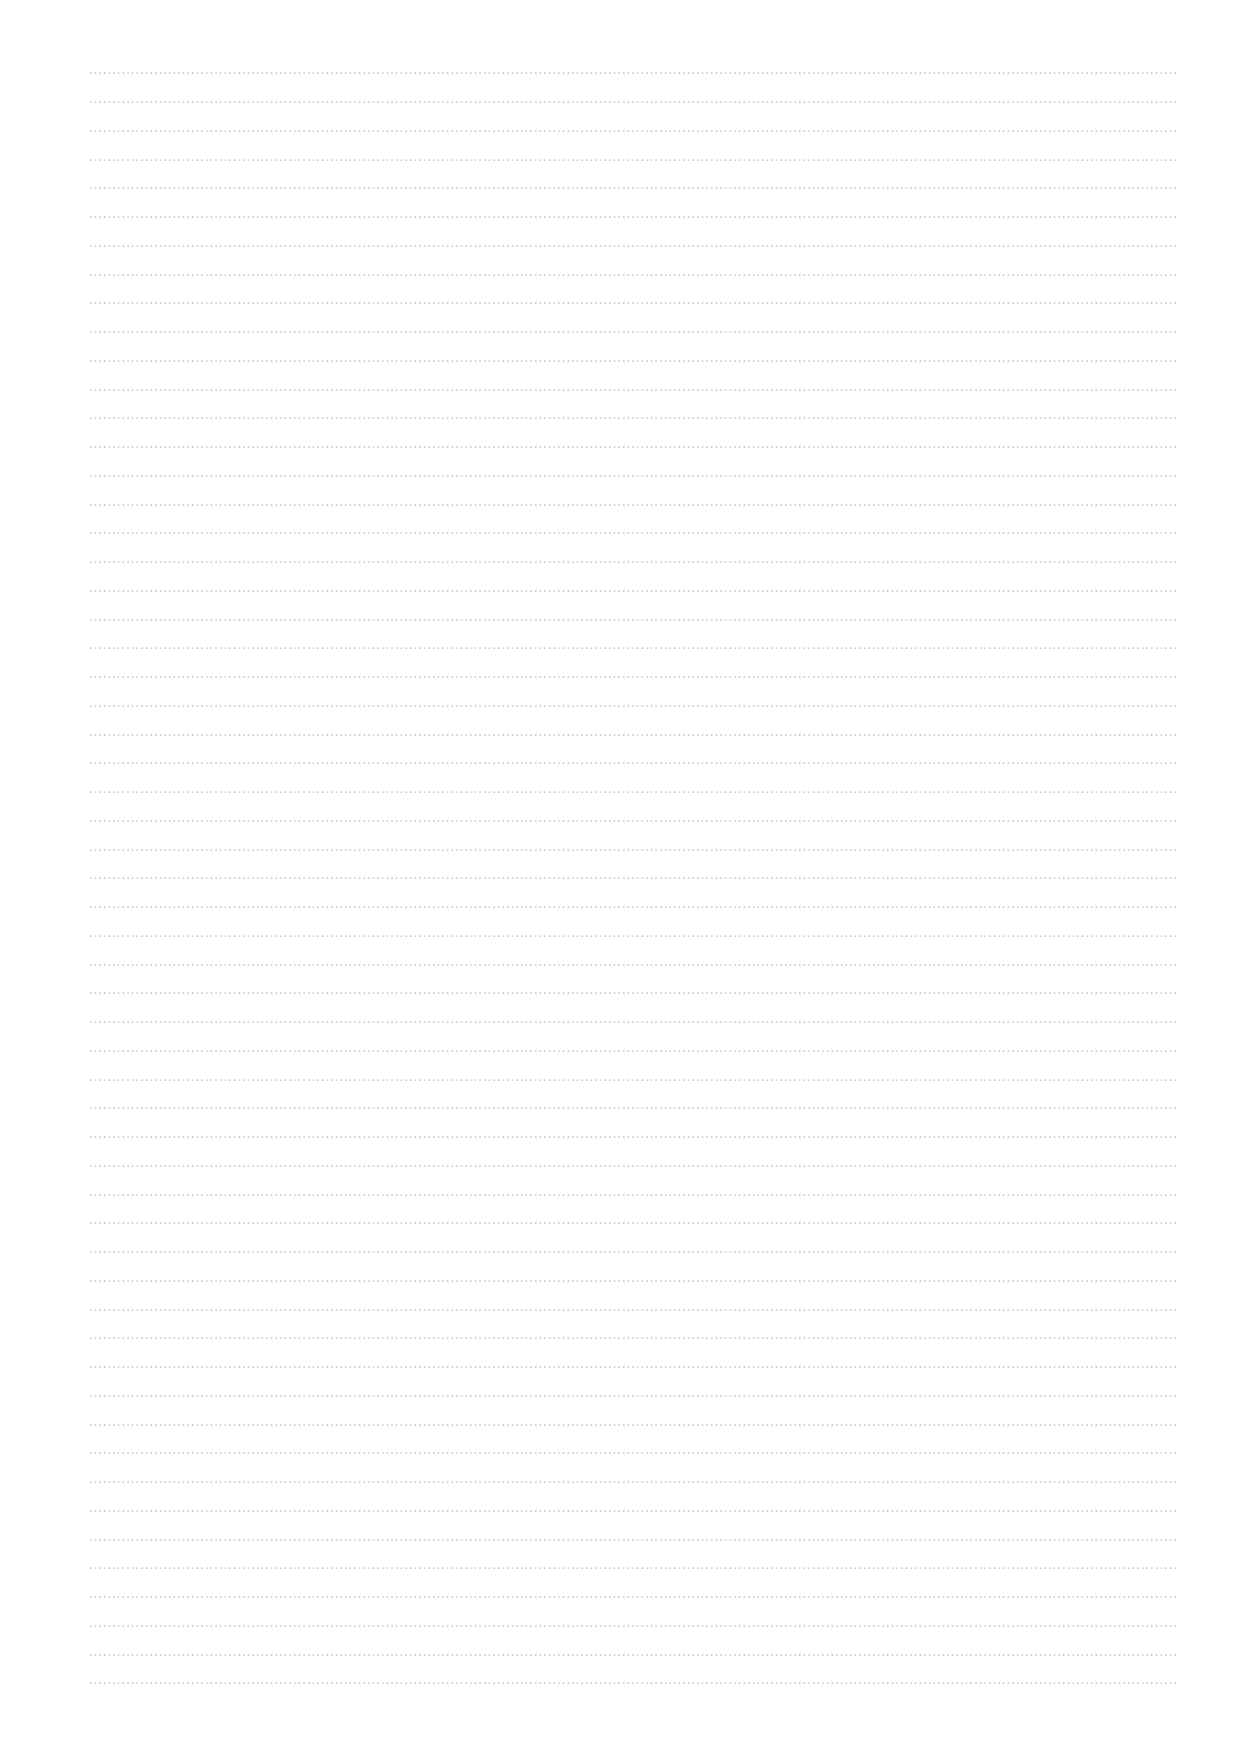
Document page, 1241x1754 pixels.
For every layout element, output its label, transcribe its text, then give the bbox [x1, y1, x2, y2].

text ........................................................................................................................................................................................................................................... [88, 692, 1181, 711]
text ........................................................................................................................................................................................................................................... [88, 232, 1181, 251]
text ........................................................................................................................................................................................................................................... [88, 404, 1181, 423]
text ........................................................................................................................................................................................................................................... [88, 260, 1181, 279]
text ........................................................................................................................................................................................................................................... [88, 1554, 1181, 1573]
text ........................................................................................................................................................................................................................................... [88, 490, 1181, 509]
text ........................................................................................................................................................................................................................................... [88, 1410, 1181, 1429]
text ........................................................................................................................................................................................................................................... [88, 59, 1181, 78]
text ........................................................................................................................................................................................................................................... [88, 663, 1181, 682]
text ........................................................................................................................................................................................................................................... [88, 1008, 1181, 1027]
text ........................................................................................................................................................................................................................................... [88, 1209, 1181, 1228]
text ........................................................................................................................................................................................................................................... [88, 1640, 1181, 1659]
text ........................................................................................................................................................................................................................................... [88, 1497, 1181, 1516]
text ........................................................................................................................................................................................................................................... [88, 519, 1181, 538]
text ........................................................................................................................................................................................................................................... [88, 1612, 1181, 1631]
text ........................................................................................................................................................................................................................................... [88, 203, 1181, 222]
text ........................................................................................................................................................................................................................................... [88, 1037, 1181, 1056]
text ........................................................................................................................................................................................................................................... [88, 835, 1181, 854]
text ........................................................................................................................................................................................................................................... [88, 1065, 1181, 1084]
text ........................................................................................................................................................................................................................................... [88, 375, 1181, 394]
text ........................................................................................................................................................................................................................................... [88, 1094, 1181, 1113]
text ........................................................................................................................................................................................................................................... [88, 1583, 1181, 1602]
text ........................................................................................................................................................................................................................................... [88, 462, 1181, 481]
text ........................................................................................................................................................................................................................................... [88, 1324, 1181, 1343]
text ........................................................................................................................................................................................................................................... [88, 117, 1181, 136]
text ........................................................................................................................................................................................................................................... [88, 1669, 1181, 1688]
text ........................................................................................................................................................................................................................................... [88, 1267, 1181, 1286]
text ........................................................................................................................................................................................................................................... [88, 749, 1181, 768]
text ........................................................................................................................................................................................................................................... [88, 864, 1181, 883]
text ........................................................................................................................................................................................................................................... [88, 1180, 1181, 1199]
text ........................................................................................................................................................................................................................................... [88, 634, 1181, 653]
text ........................................................................................................................................................................................................................................... [88, 174, 1181, 193]
text ........................................................................................................................................................................................................................................... [88, 577, 1181, 596]
text ........................................................................................................................................................................................................................................... [88, 893, 1181, 912]
text ........................................................................................................................................................................................................................................... [88, 1439, 1181, 1458]
text ........................................................................................................................................................................................................................................... [88, 1238, 1181, 1257]
text ........................................................................................................................................................................................................................................... [88, 289, 1181, 308]
text ........................................................................................................................................................................................................................................... [88, 88, 1181, 107]
text ........................................................................................................................................................................................................................................... [88, 548, 1181, 567]
text ........................................................................................................................................................................................................................................... [88, 979, 1181, 998]
text ........................................................................................................................................................................................................................................... [88, 347, 1181, 366]
text ........................................................................................................................................................................................................................................... [88, 778, 1181, 797]
text ........................................................................................................................................................................................................................................... [88, 1525, 1181, 1544]
text ........................................................................................................................................................................................................................................... [88, 807, 1181, 826]
text ........................................................................................................................................................................................................................................... [88, 720, 1181, 739]
text ........................................................................................................................................................................................................................................... [88, 1152, 1181, 1171]
text ........................................................................................................................................................................................................................................... [88, 433, 1181, 452]
text ........................................................................................................................................................................................................................................... [88, 318, 1181, 337]
text ........................................................................................................................................................................................................................................... [88, 1123, 1181, 1142]
text ........................................................................................................................................................................................................................................... [88, 950, 1181, 969]
text ........................................................................................................................................................................................................................................... [88, 922, 1181, 941]
text ........................................................................................................................................................................................................................................... [88, 145, 1181, 164]
text ........................................................................................................................................................................................................................................... [88, 605, 1181, 624]
text ........................................................................................................................................................................................................................................... [88, 1468, 1181, 1487]
text ........................................................................................................................................................................................................................................... [88, 1295, 1181, 1314]
text ........................................................................................................................................................................................................................................... [88, 1382, 1181, 1401]
text ........................................................................................................................................................................................................................................... [88, 1353, 1181, 1372]
